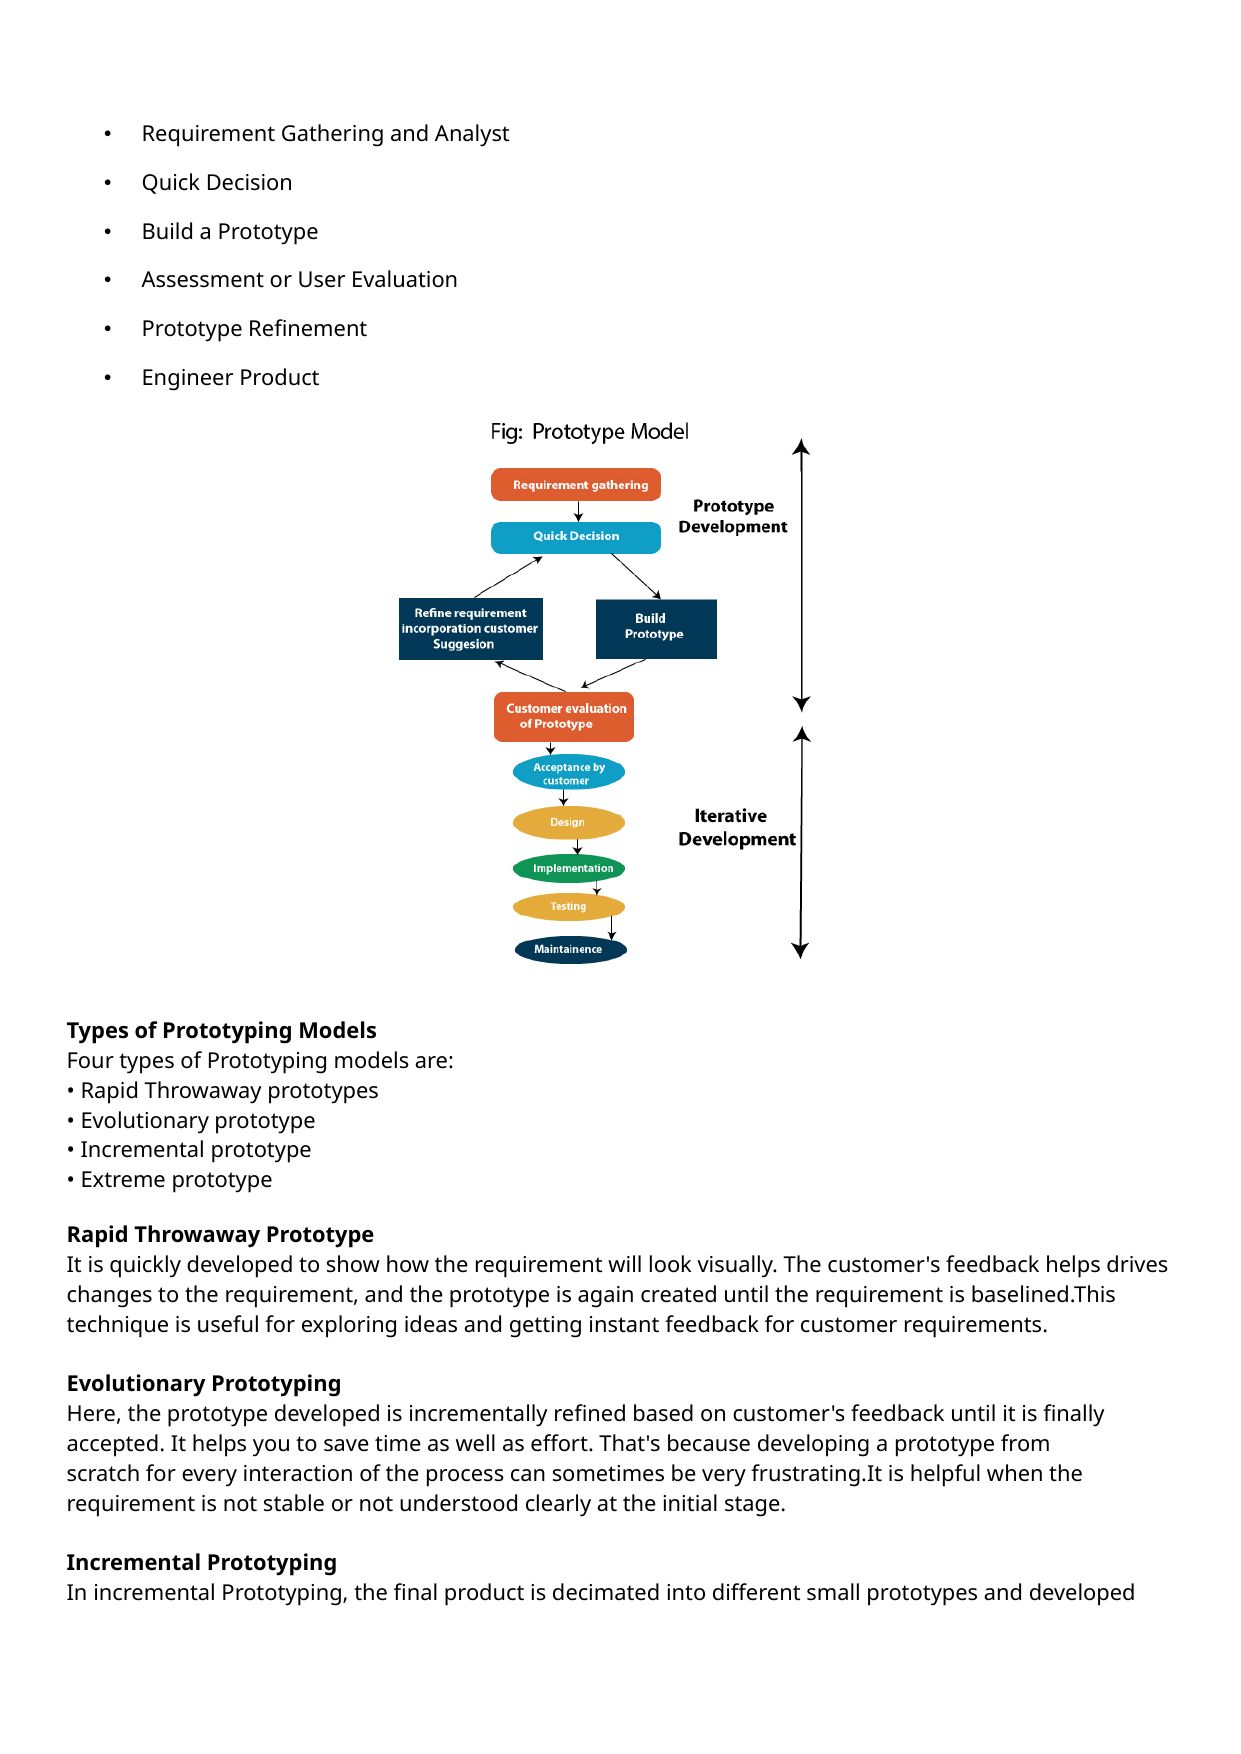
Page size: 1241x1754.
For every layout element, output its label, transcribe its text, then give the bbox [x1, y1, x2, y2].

text • Extreme prototype [66, 1164, 1177, 1194]
list Prototype Refinement [104, 313, 1177, 343]
text Evolutionary Prototyping [66, 1368, 1177, 1398]
picture [390, 410, 853, 966]
list Assessment or User Evaluation [104, 264, 1177, 294]
list Engineer Product [104, 362, 1177, 392]
list Requirement Gathering and Analyst [104, 118, 1177, 148]
text Rapid Throwaway Prototype [66, 1219, 1177, 1249]
text scratch for every interaction of the process can sometimes be very frustrating.It is helpful when the [66, 1458, 1177, 1488]
text Types of Prototyping Models [66, 1015, 1177, 1045]
text Four types of Prototyping models are: [66, 1045, 1177, 1075]
list Build a Prototype [104, 216, 1177, 245]
text requirement is not stable or not understood clearly at the initial stage. [66, 1488, 1177, 1517]
text • Evolutionary prototype [66, 1104, 1177, 1134]
text • Incremental prototype [66, 1134, 1177, 1164]
text It is quickly developed to show how the requirement will look visually. The customer's feedback helps drives changes to the requirement, and the prototype is again created until the requirement is baselined.This technique is useful for exploring ideas and getting instant feedback for customer requirements. [66, 1249, 1177, 1339]
text In incremental Prototyping, the final product is decimated into different small prototypes and developed [66, 1577, 1177, 1607]
text accepted. It helps you to save time as well as effort. That's because developing a prototype from [66, 1428, 1177, 1458]
text Incremental Prototyping [66, 1547, 1177, 1577]
text • Rapid Throwaway prototypes [66, 1075, 1177, 1104]
text Here, the prototype developed is incrementally refined based on customer's feedback until it is finally [66, 1398, 1177, 1428]
list Quick Decision [104, 167, 1177, 197]
